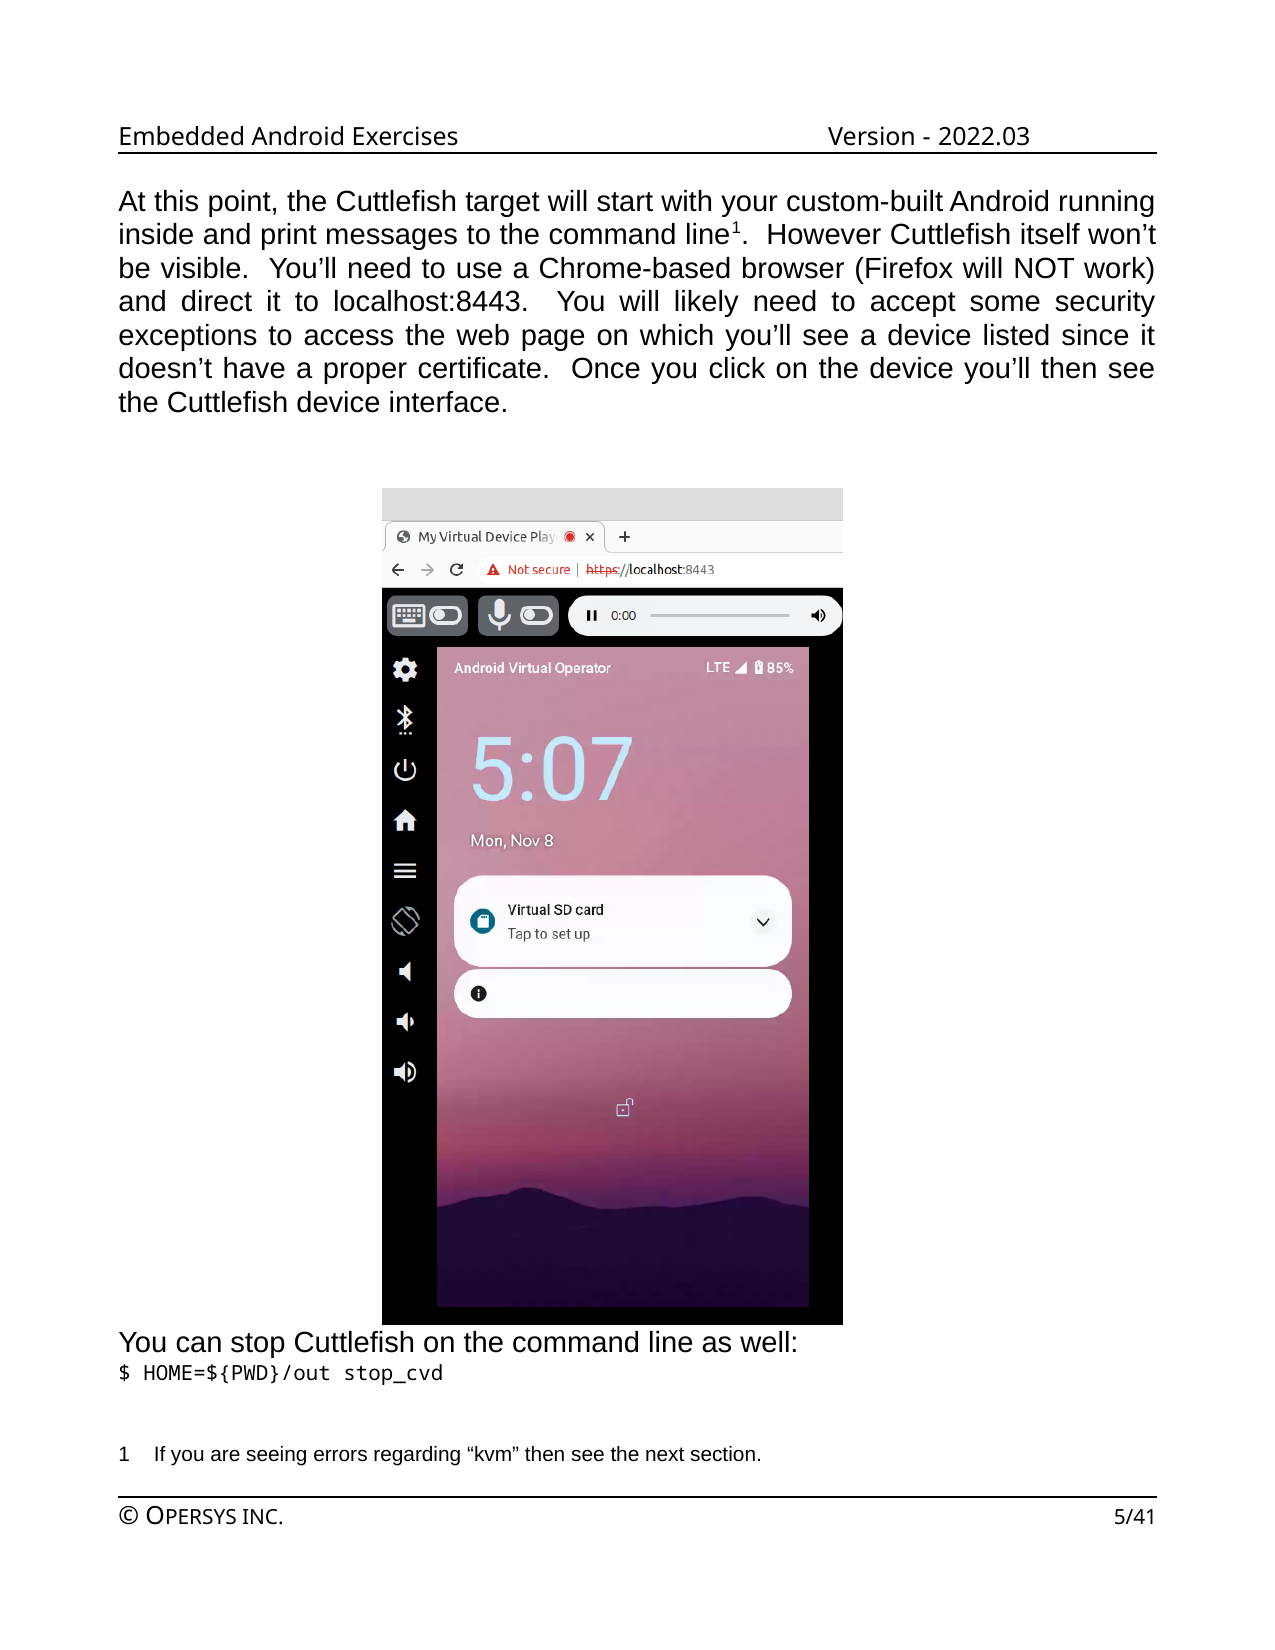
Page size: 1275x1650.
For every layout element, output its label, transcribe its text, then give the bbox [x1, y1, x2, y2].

text You can stop Cuttlefish on the command line as well: [118, 486, 1157, 1358]
text $ HOME=${PWD}/out stop_cvd [118, 1358, 1157, 1387]
picture [382, 488, 843, 1325]
text At this point, the Cuttlefish target will start with your custom-built Android running inside and print messages to the command line. However Cuttlefish itself won’t be visible. You’ll need to use a Chrome-based browser (Firefox will NOT work) and direct it to localhost:8443. You will likely need to accept some security exceptions to access the web page on which you’ll see a device listed since it doesn’t have a proper certificate. Once you click on the device you’ll then see the Cuttlefish device interface. [118, 184, 1157, 418]
text If you are seeing errors regarding “kvm” then see the next section. [118, 1442, 1157, 1466]
